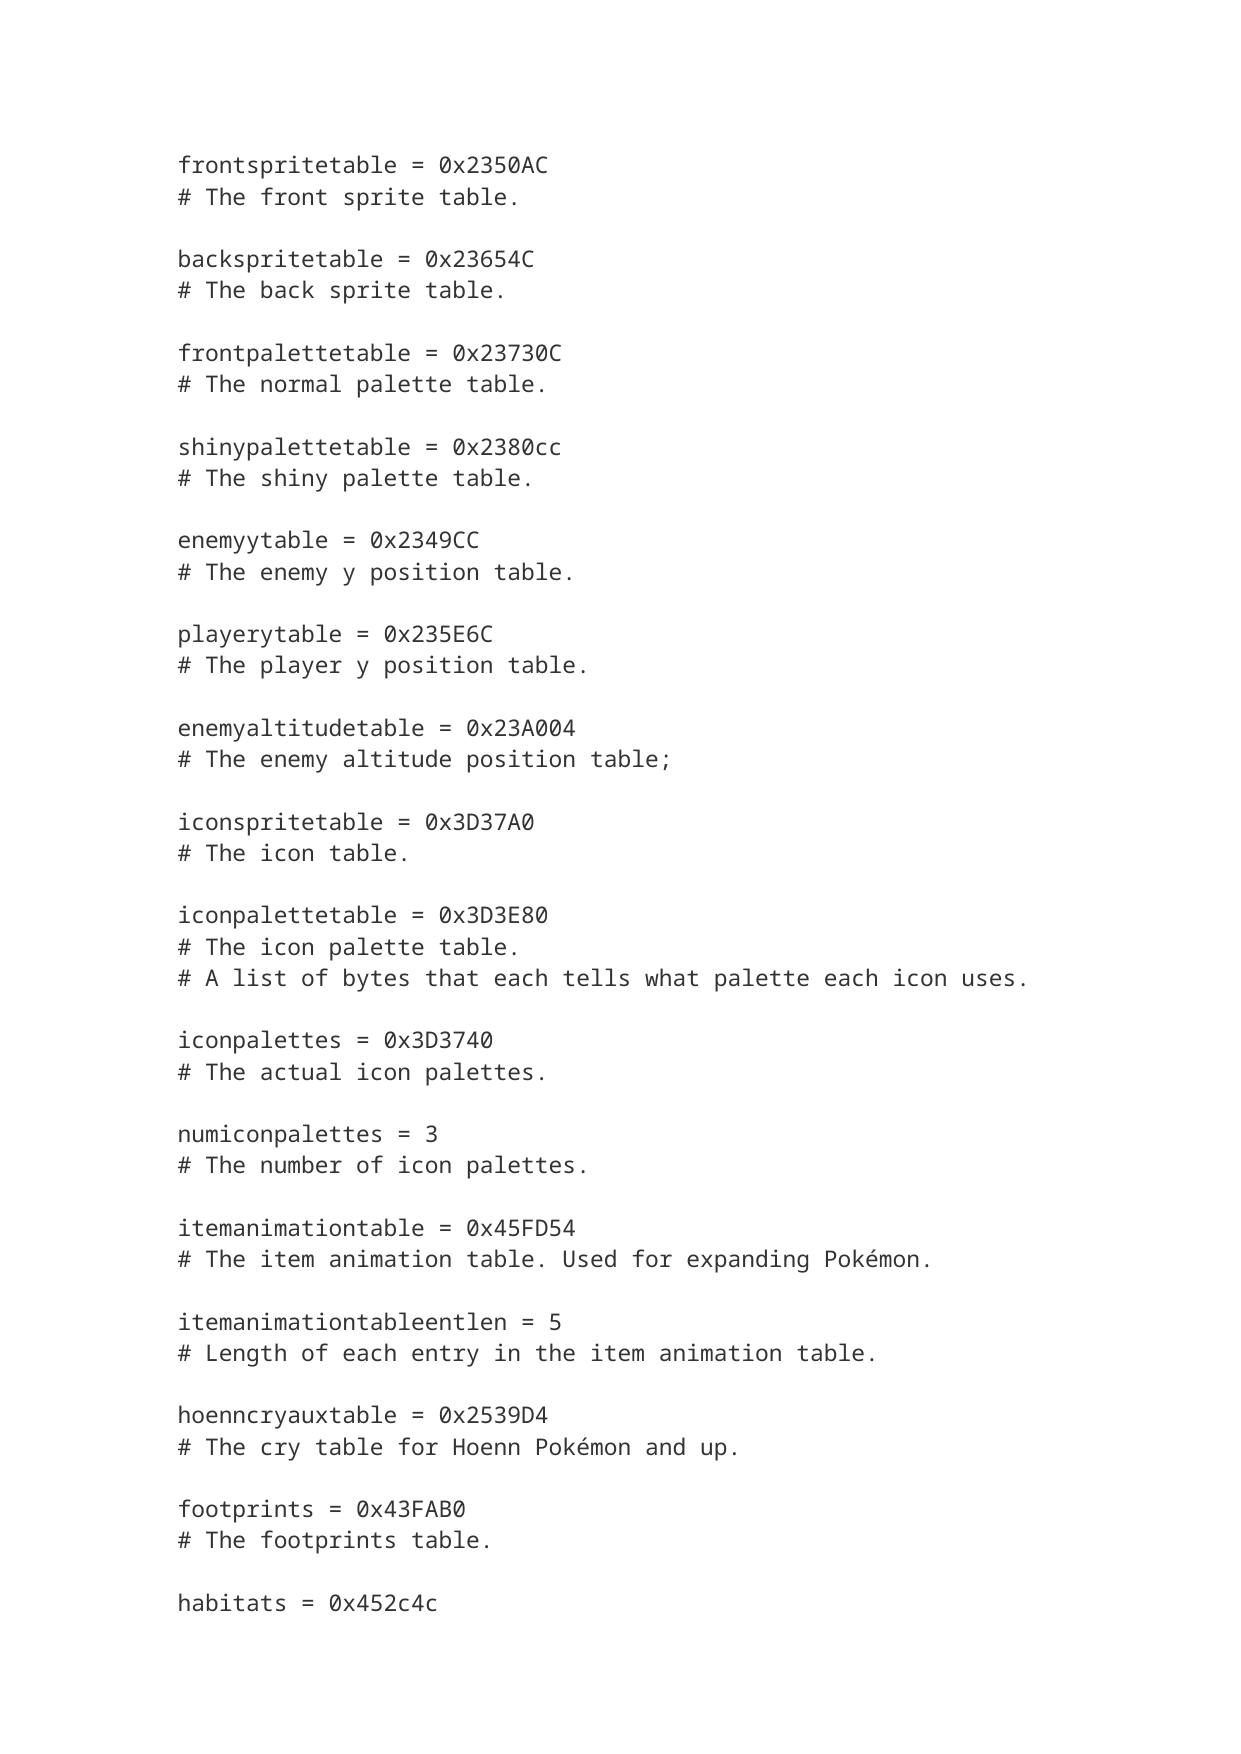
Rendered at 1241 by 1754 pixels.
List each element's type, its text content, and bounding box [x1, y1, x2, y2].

text # The back sprite table. [177, 274, 1122, 306]
text iconpalettetable = 0x3D3E80 [177, 899, 1122, 931]
text numiconpalettes = 3 [177, 1118, 1122, 1149]
text enemyaltitudetable = 0x23A004 [177, 712, 1122, 743]
text # The enemy y position table. [177, 556, 1122, 587]
text frontpalettetable = 0x23730C [177, 337, 1122, 368]
text footprints = 0x43FAB0 [177, 1493, 1122, 1524]
text # The enemy altitude position table; [177, 743, 1122, 774]
text # The item animation table. Used for expanding Pokémon. [177, 1243, 1122, 1274]
text habitats = 0x452c4c [177, 1587, 1122, 1618]
text # The footprints table. [177, 1524, 1122, 1556]
text iconspritetable = 0x3D37A0 [177, 806, 1122, 837]
text backspritetable = 0x23654C [177, 243, 1122, 274]
text enemyytable = 0x2349CC [177, 524, 1122, 556]
text # A list of bytes that each tells what palette each icon uses. [177, 962, 1122, 993]
text hoenncryauxtable = 0x2539D4 [177, 1399, 1122, 1431]
text # Length of each entry in the item animation table. [177, 1337, 1122, 1368]
text # The shiny palette table. [177, 462, 1122, 493]
text # The icon table. [177, 837, 1122, 868]
text itemanimationtableentlen = 5 [177, 1306, 1122, 1337]
text # The normal palette table. [177, 368, 1122, 399]
text # The actual icon palettes. [177, 1056, 1122, 1087]
text frontspritetable = 0x2350AC [177, 149, 1122, 181]
text shinypalettetable = 0x2380cc [177, 431, 1122, 462]
text # The number of icon palettes. [177, 1149, 1122, 1181]
text # The icon palette table. [177, 931, 1122, 962]
text playerytable = 0x235E6C [177, 618, 1122, 649]
text iconpalettes = 0x3D3740 [177, 1024, 1122, 1056]
text # The cry table for Hoenn Pokémon and up. [177, 1431, 1122, 1462]
text itemanimationtable = 0x45FD54 [177, 1212, 1122, 1243]
text # The player y position table. [177, 649, 1122, 681]
text # The front sprite table. [177, 181, 1122, 212]
